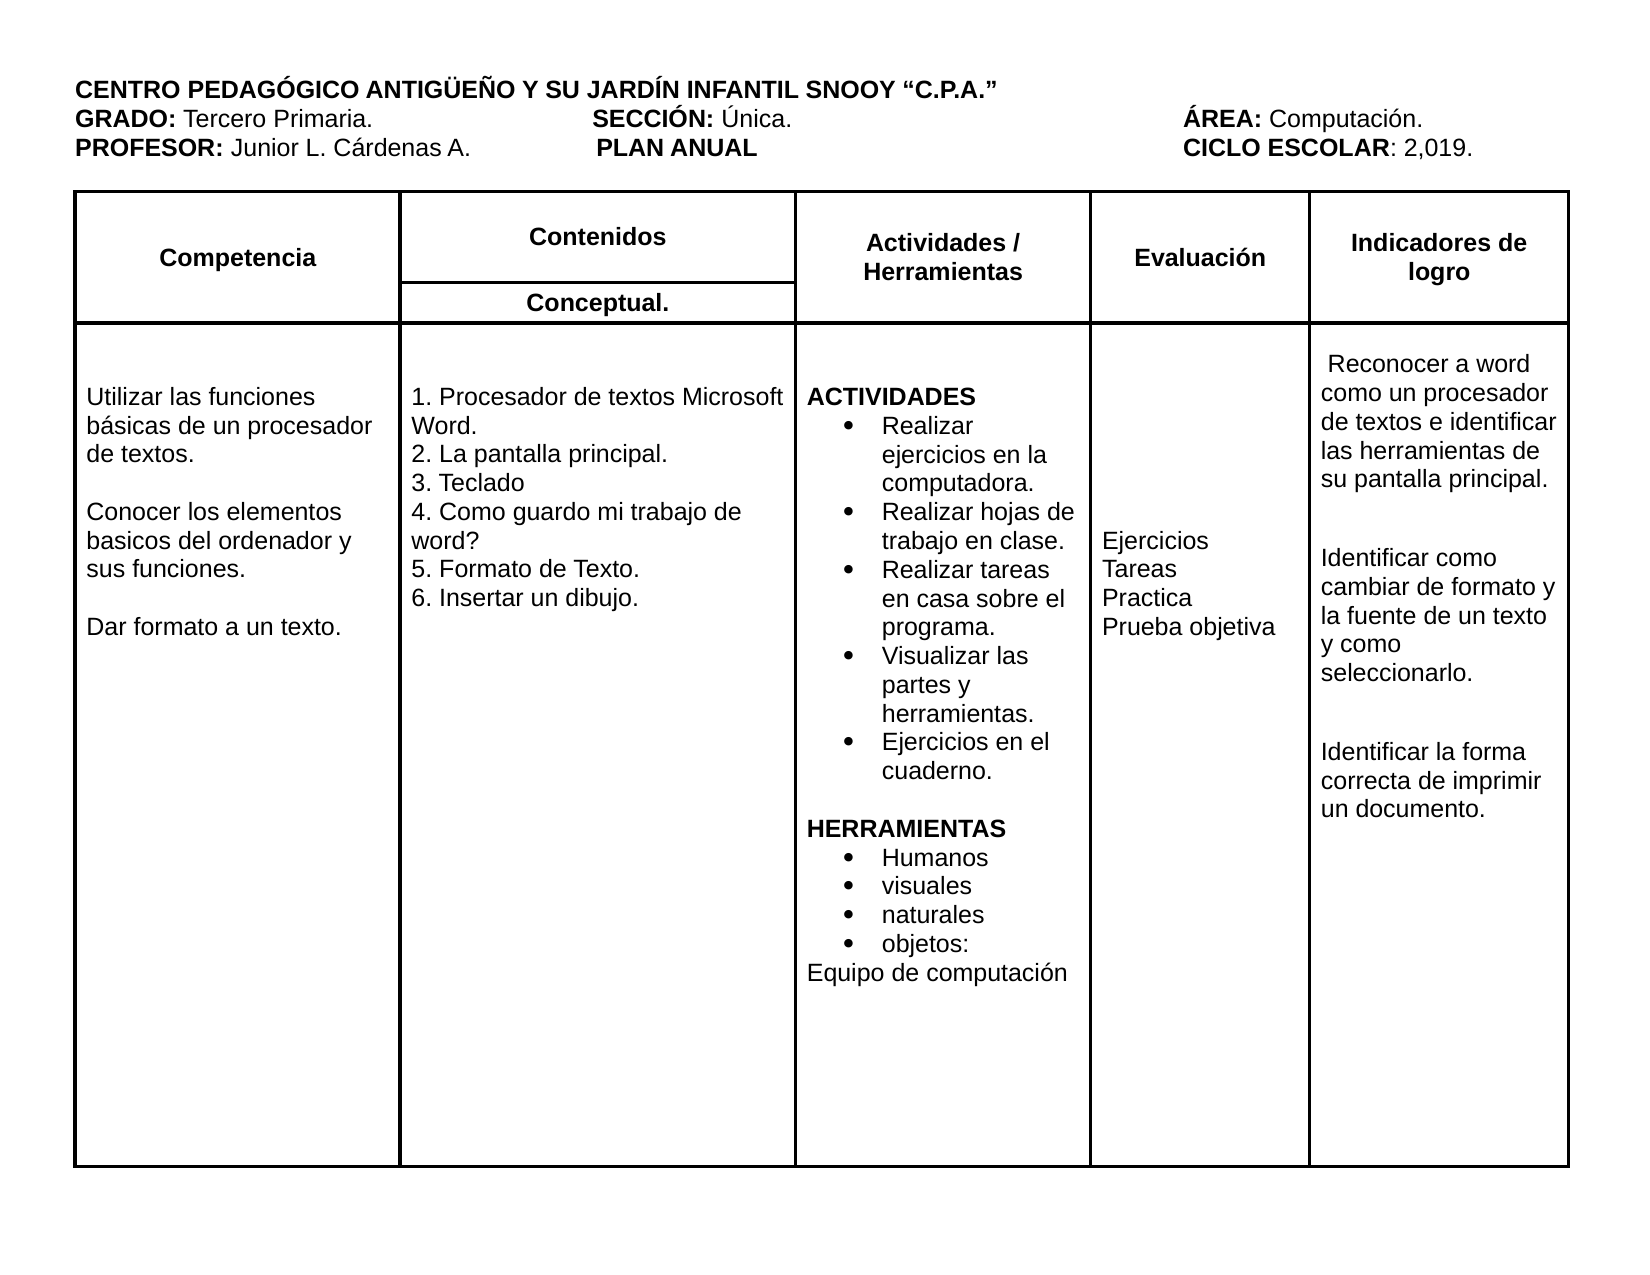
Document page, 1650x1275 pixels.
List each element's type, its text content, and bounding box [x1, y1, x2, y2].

table_cell Utilizar las funciones básicas de un procesador de textos. Conocer los elementos basicos del ordenador y sus funciones. Dar formato a un texto. [77, 325, 398, 1165]
table_header Contenidos [402, 193, 794, 281]
text PROFESOR: Junior L. Cárdenas A. PLAN ANUAL CICLO ESCOLAR: 2,019. [75, 132, 1575, 161]
table_header Indicadores de logro [1311, 193, 1567, 321]
table_header Actividades / Herramientas [797, 193, 1089, 321]
table_cell ACTIVIDADES Realizar ejercicios en la computadora. Realizar hojas de trabajo en clase. Realizar tareas en casa sobre el programa. Visualizar las partes y herramientas. Ejercicios en el cuaderno. HERRAMIENTAS Humanos visuales naturales objetos: Equipo de computación [797, 325, 1089, 1165]
table_cell Ejercicios Tareas Practica Prueba objetiva [1092, 325, 1308, 1165]
table_header Competencia [77, 193, 398, 321]
table_cell Conceptual. [402, 284, 794, 321]
table_cell 1. Procesador de textos Microsoft Word. 2. La pantalla principal. 3. Teclado 4. Como guardo mi trabajo de word? 5. Formato de Texto. 6. Insertar un dibujo. [402, 325, 794, 1165]
text CENTRO PEDAGÓGICO ANTIGÜEÑO Y SU JARDÍN INFANTIL SNOOY “C.P.A.” [75, 75, 1575, 104]
table_cell Reconocer a word como un procesador de textos e identificar las herramientas de su pantalla principal. Identificar como cambiar de formato y la fuente de un texto y como seleccionarlo. Identificar la forma correcta de imprimir un documento. [1311, 325, 1567, 1165]
text GRADO: Tercero Primaria. SECCIÓN: Única. ÁREA: Computación. [75, 104, 1575, 132]
table_header Evaluación [1092, 193, 1308, 321]
